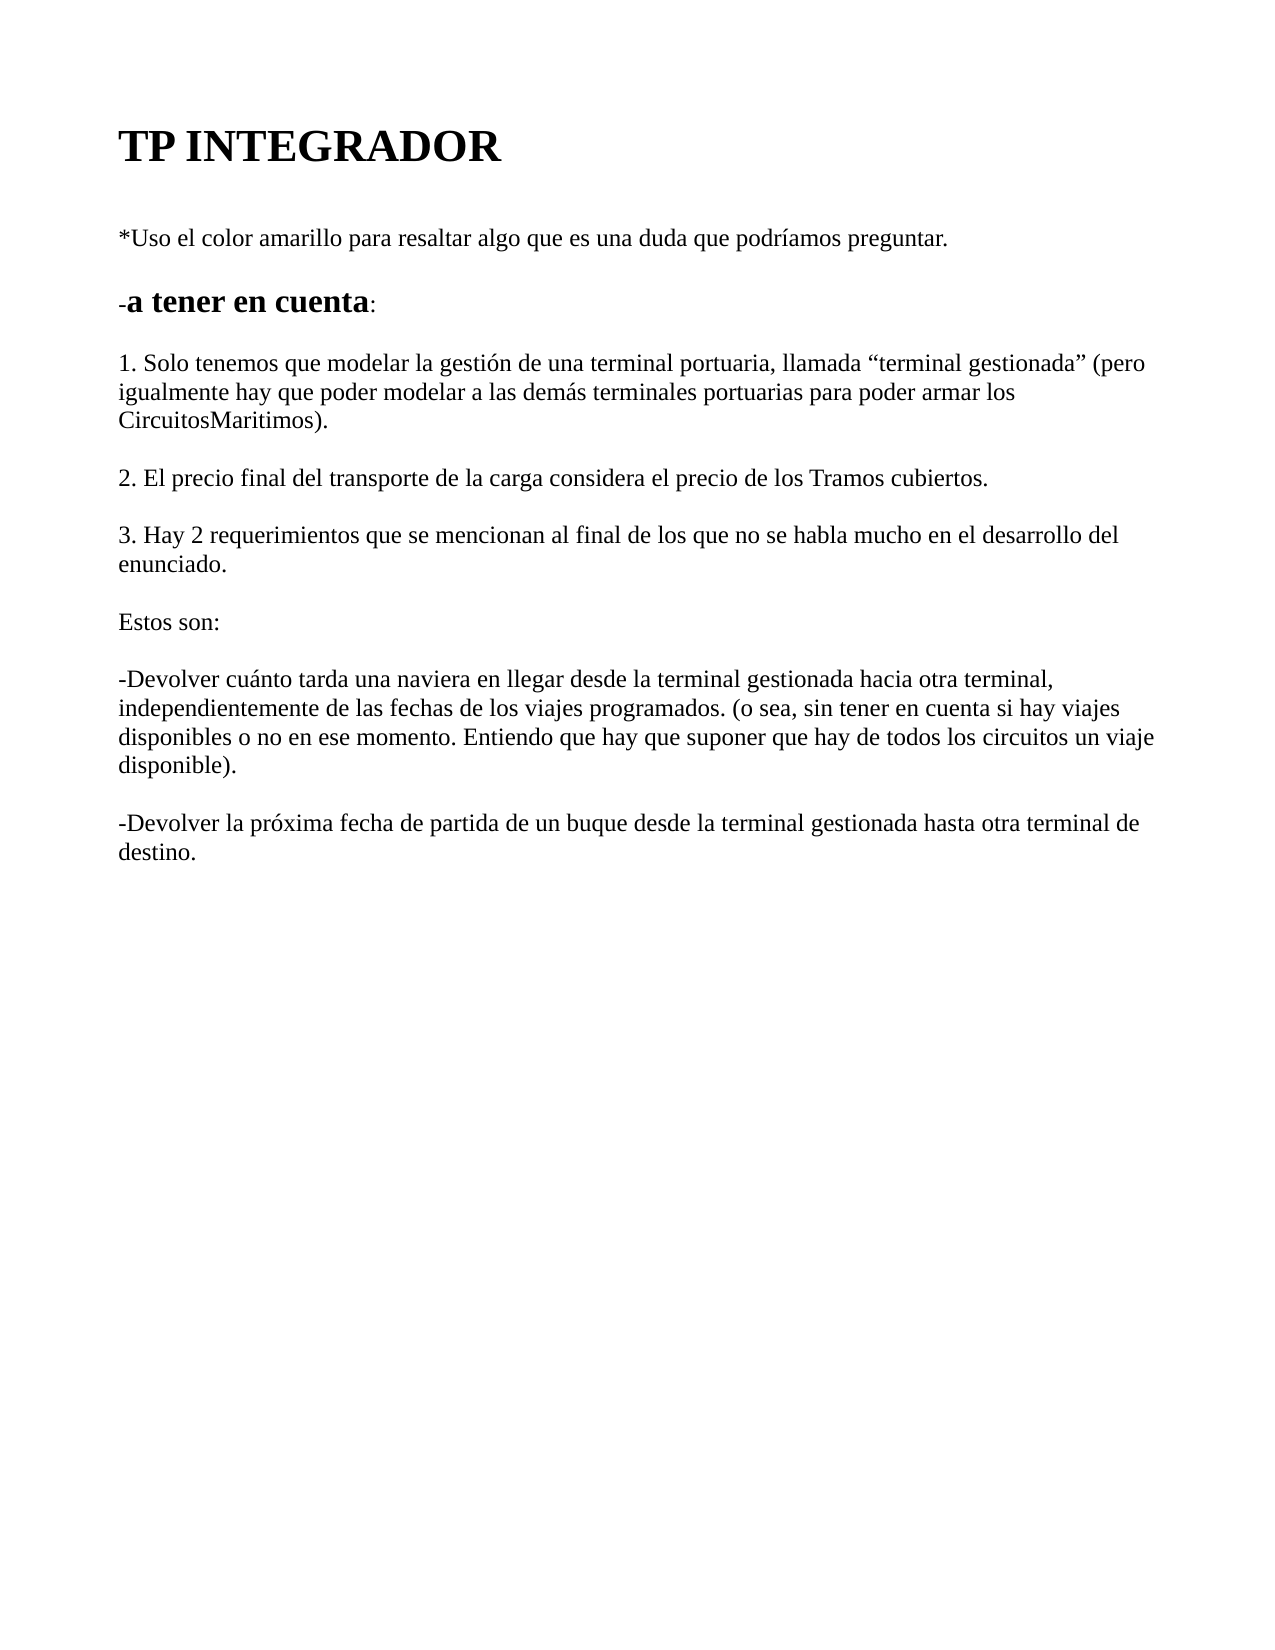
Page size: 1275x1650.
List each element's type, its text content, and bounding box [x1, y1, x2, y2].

text -Devolver la próxima fecha de partida de un buque desde la terminal gestionada hasta otra terminal de destino. [118, 808, 1157, 866]
text -Devolver cuánto tarda una naviera en llegar desde la terminal gestionada hacia otra terminal, independientemente de las fechas de los viajes programados. (o sea, sin tener en cuenta si hay viajes disponibles o no en ese momento. Entiendo que hay que suponer que hay de todos los circuitos un viaje disponible). [118, 664, 1157, 779]
text Estos son: [118, 607, 1157, 636]
text -a tener en cuenta: 1. Solo tenemos que modelar la gestión de una terminal portuaria, llamada “terminal gestionada” (pero igualmente hay que poder modelar a las demás terminales portuarias para poder armar los CircuitosMaritimos). [118, 281, 1157, 434]
text TP INTEGRADOR *Uso el color amarillo para resaltar algo que es una duda que podríamos preguntar. [118, 118, 1157, 252]
text 2. El precio final del transporte de la carga considera el precio de los Tramos cubiertos. [118, 463, 1157, 492]
text 3. Hay 2 requerimientos que se mencionan al final de los que no se habla mucho en el desarrollo del enunciado. [118, 521, 1157, 578]
